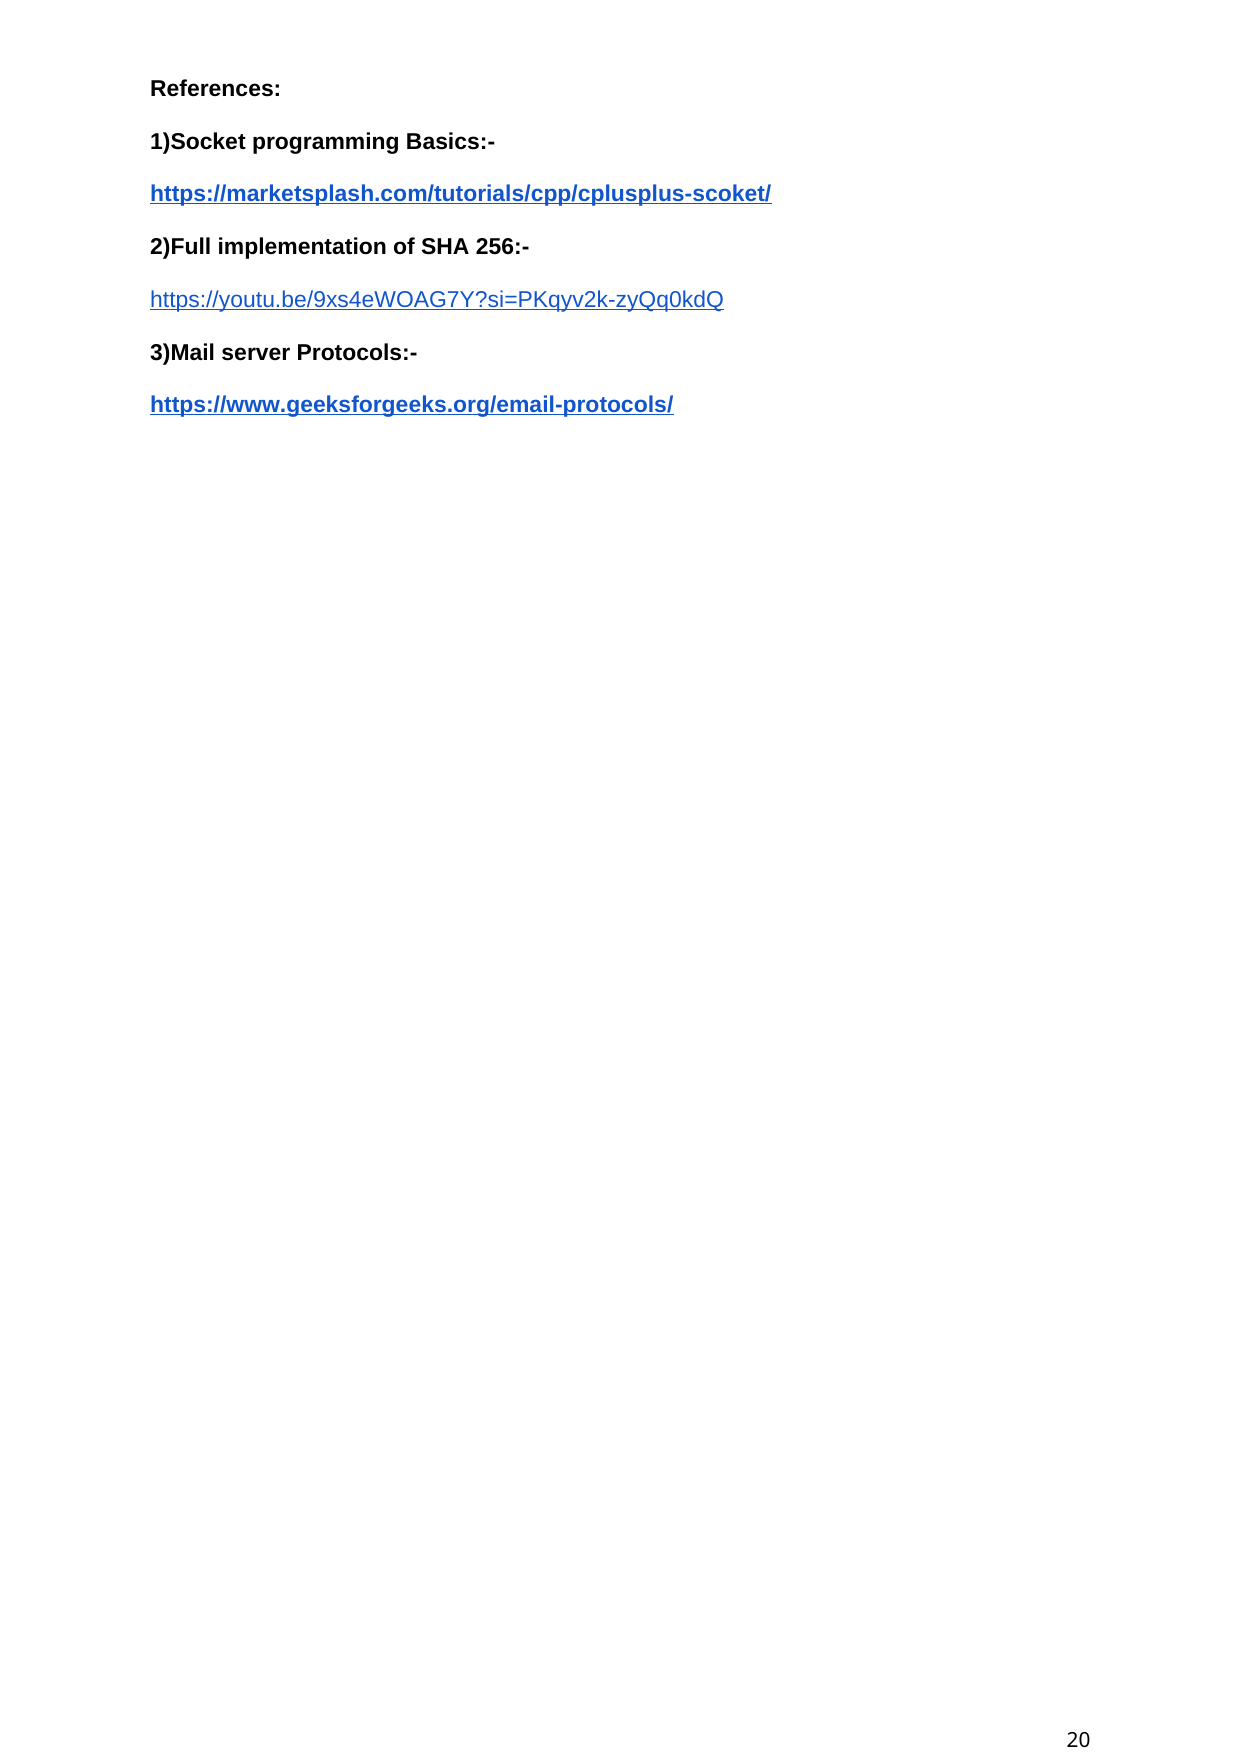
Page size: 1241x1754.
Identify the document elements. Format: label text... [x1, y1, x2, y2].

text https://www.geeksforgeeks.org/email-protocols/ [150, 391, 1090, 418]
text 3)Mail server Protocols:- [150, 338, 1090, 365]
text https://marketsplash.com/tutorials/cpp/cplusplus-scoket/ [150, 180, 1090, 207]
text References: [150, 75, 1090, 101]
text https://youtu.be/9xs4eWOAG7Y?si=PKqyv2k-zyQq0kdQ [150, 286, 1090, 312]
text 1)Socket programming Basics:- [150, 128, 1090, 154]
text 2)Full implementation of SHA 256:- [150, 233, 1090, 259]
